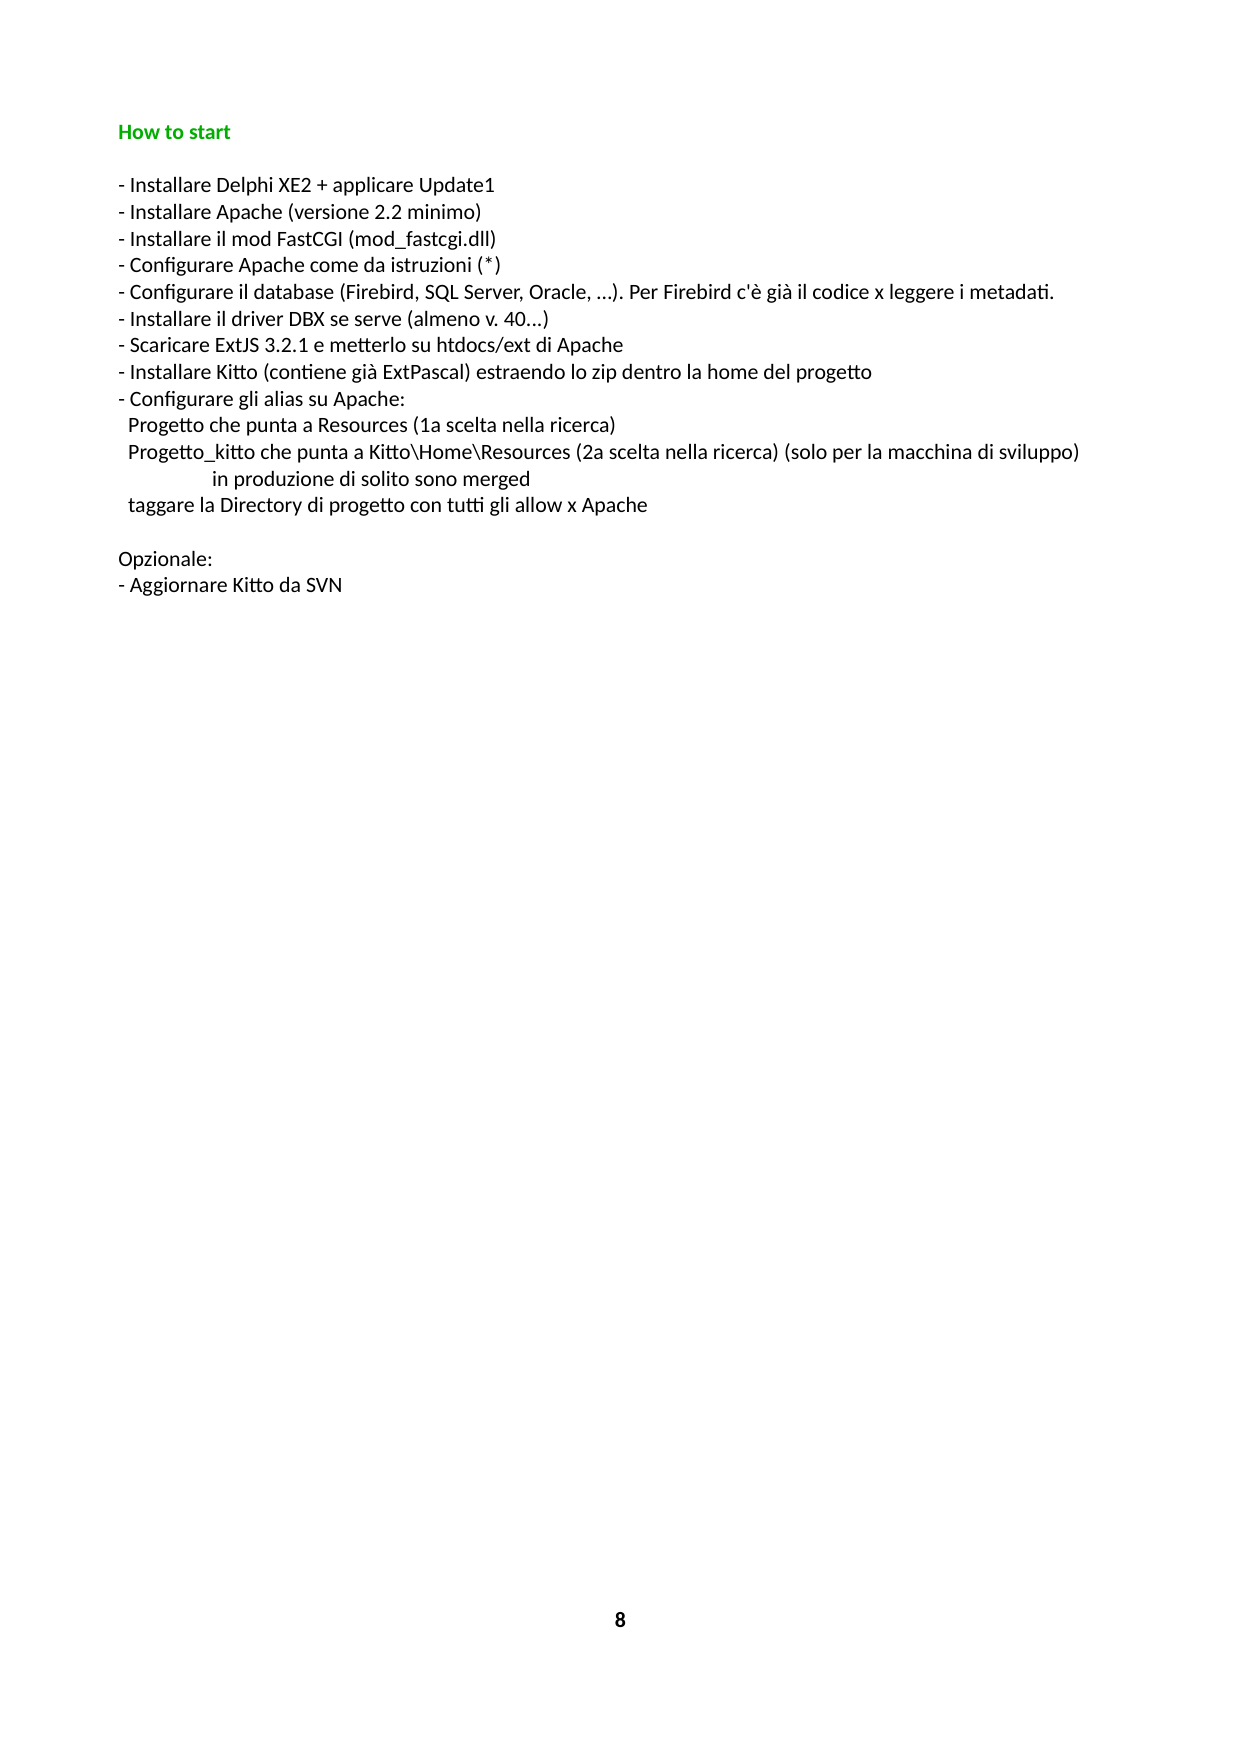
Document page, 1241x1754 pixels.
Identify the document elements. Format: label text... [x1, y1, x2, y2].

text in produzione di solito sono merged [118, 465, 1122, 491]
text - Installare il mod FastCGI (mod_fastcgi.dll) [118, 225, 1122, 251]
text How to start [118, 118, 1122, 145]
text Opzionale: [118, 545, 1122, 571]
text - Scaricare ExtJS 3.2.1 e metterlo su htdocs/ext di Apache [118, 331, 1122, 358]
text - Configurare Apache come da istruzioni (*) [118, 251, 1122, 278]
text Progetto che punta a Resources (1a scelta nella ricerca) [118, 411, 1122, 438]
text - Installare Apache (versione 2.2 minimo) [118, 198, 1122, 225]
text - Configurare il database (Firebird, SQL Server, Oracle, …). Per Firebird c'è già il codice x leggere i metadati. [118, 278, 1122, 305]
text - Configurare gli alias su Apache: [118, 385, 1122, 411]
text - Installare Delphi XE2 + applicare Update1 [118, 171, 1122, 198]
text - Aggiornare Kitto da SVN [118, 571, 1122, 598]
text Progetto_kitto che punta a Kitto\Home\Resources (2a scelta nella ricerca) (solo per la macchina di sviluppo) [118, 438, 1122, 465]
text - Installare il driver DBX se serve (almeno v. 40...) [118, 305, 1122, 331]
text taggare la Directory di progetto con tutti gli allow x Apache [118, 491, 1122, 518]
text - Installare Kitto (contiene già ExtPascal) estraendo lo zip dentro la home del progetto [118, 358, 1122, 385]
